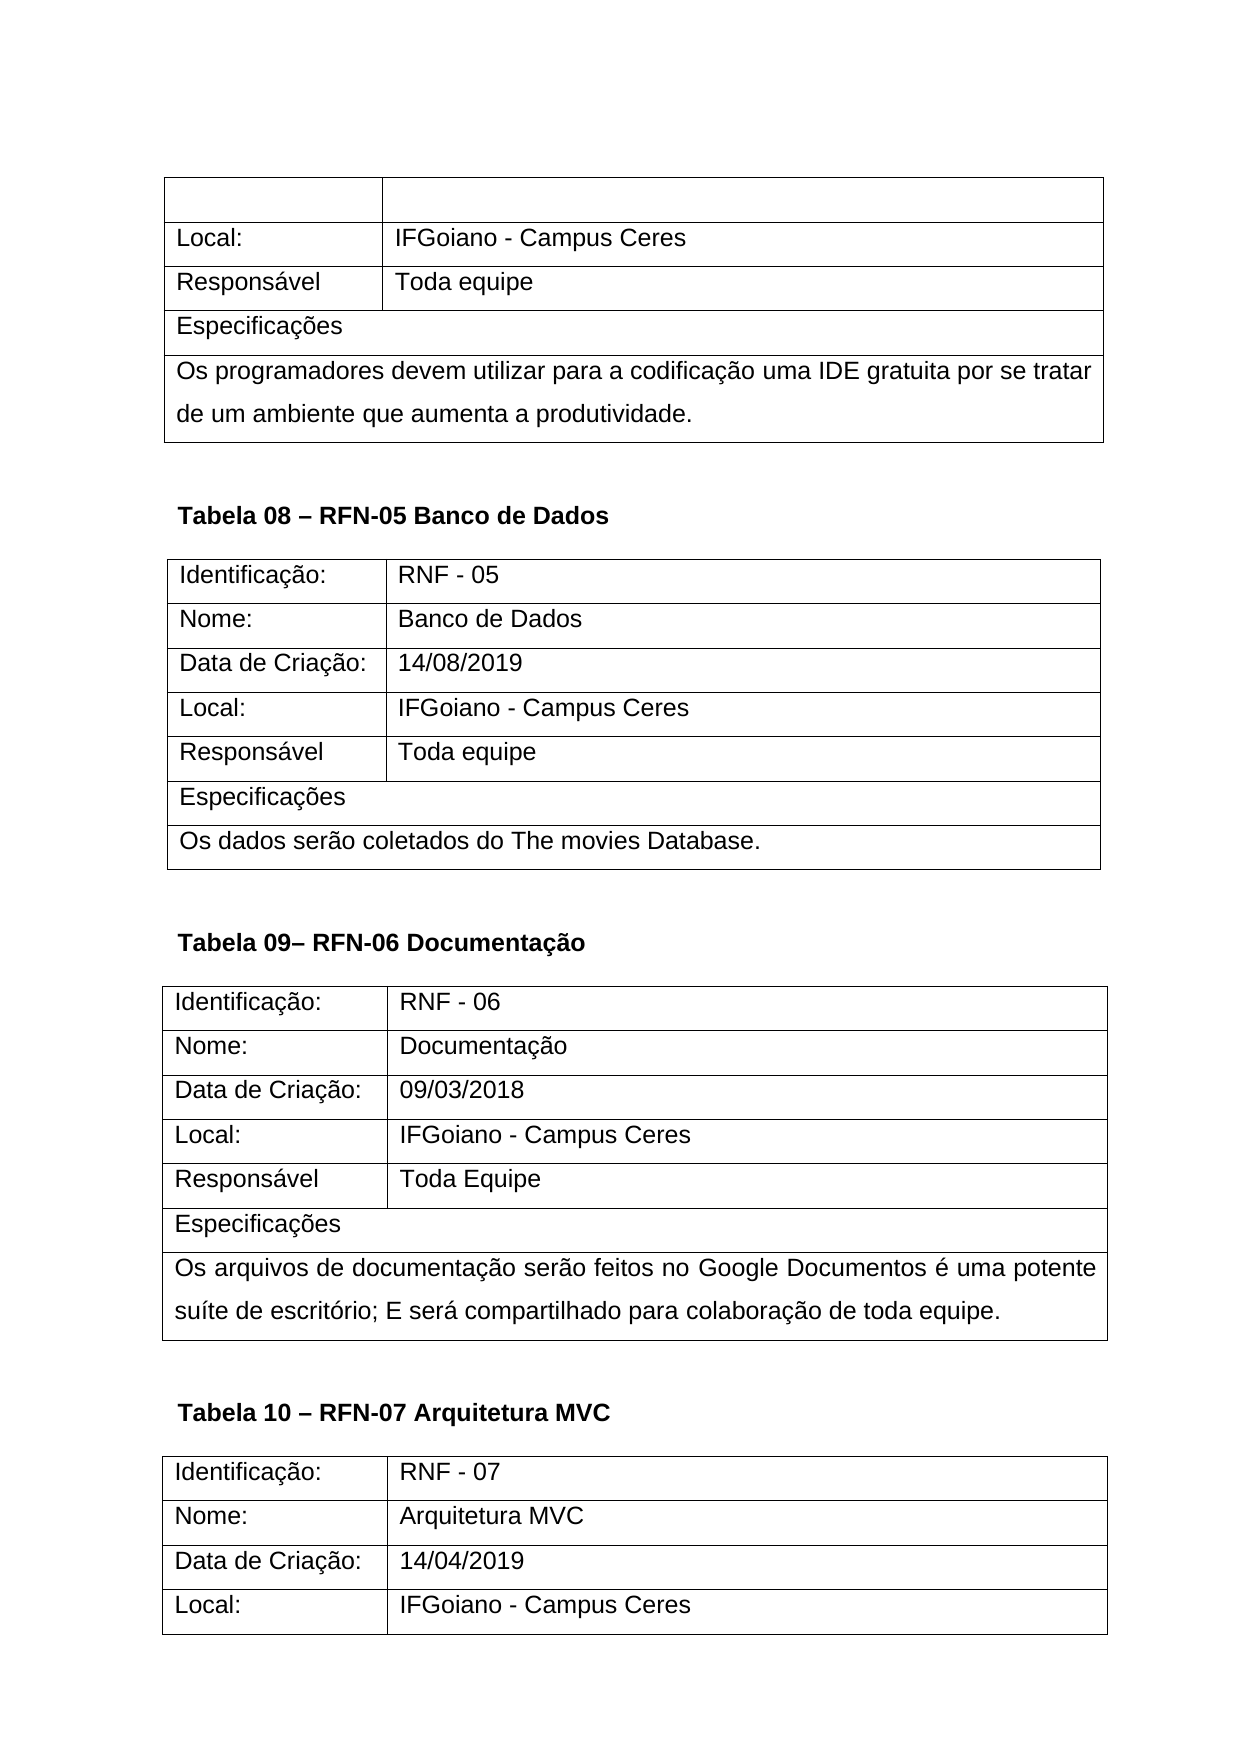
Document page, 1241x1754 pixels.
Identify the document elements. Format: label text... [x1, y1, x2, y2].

table_cell Data de Criação: [168, 649, 386, 692]
table_cell Banco de Dados [387, 604, 1100, 647]
table_cell 14/04/2019 [388, 1546, 1107, 1589]
table_cell IFGoiano - Campus Ceres [387, 693, 1100, 736]
table_header RNF - 07 [388, 1457, 1107, 1500]
table_cell Os programadores devem utilizar para a codificação uma IDE gratuita por se tratar de um ambiente que aumenta a produtividade. [165, 356, 1103, 442]
table_cell Toda equipe [383, 267, 1103, 310]
table_header RNF - 06 [388, 987, 1107, 1030]
table_cell Os arquivos de documentação serão feitos no Google Documentos é uma potente suíte de escritório; E será compartilhado para colaboração de toda equipe. [163, 1253, 1107, 1339]
table_cell Data de Criação: [163, 1076, 387, 1119]
table_cell Local: [163, 1590, 387, 1633]
table_cell Responsável [163, 1164, 387, 1208]
table_cell 14/08/2019 [387, 649, 1100, 692]
table_cell Arquitetura MVC [388, 1501, 1107, 1545]
text Tabela 10 – RFN-07 Arquitetura MVC [177, 1398, 1122, 1427]
table_header Identificação: [168, 560, 386, 603]
table_cell IFGoiano - Campus Ceres [388, 1590, 1107, 1633]
table_cell Responsável [168, 737, 386, 781]
table_cell Especificações [163, 1209, 1107, 1252]
table_cell 09/03/2018 [388, 1076, 1107, 1119]
table_cell Nome: [163, 1501, 387, 1545]
text Tabela 08 – RFN-05 Banco de Dados [177, 501, 1122, 530]
table_cell Os dados serão coletados do The movies Database. [168, 826, 1100, 869]
table_cell Local: [165, 223, 382, 266]
table_cell Especificações [165, 311, 1103, 355]
table_cell IFGoiano - Campus Ceres [383, 223, 1103, 266]
table_cell Data de Criação: [163, 1546, 387, 1589]
table_cell [383, 178, 1103, 222]
table_cell Toda equipe [387, 737, 1100, 781]
table_cell [165, 178, 382, 222]
table_cell Documentação [388, 1031, 1107, 1074]
table_cell Especificações [168, 782, 1100, 825]
table_cell Nome: [168, 604, 386, 647]
table_header Identificação: [163, 987, 387, 1030]
table_cell Toda Equipe [388, 1164, 1107, 1208]
table_header RNF - 05 [387, 560, 1100, 603]
table_cell Responsável [165, 267, 382, 310]
table_header Identificação: [163, 1457, 387, 1500]
table_cell IFGoiano - Campus Ceres [388, 1120, 1107, 1163]
table_cell Local: [163, 1120, 387, 1163]
text Tabela 09– RFN-06 Documentação [177, 928, 1122, 957]
table_cell Nome: [163, 1031, 387, 1074]
table_cell Local: [168, 693, 386, 736]
